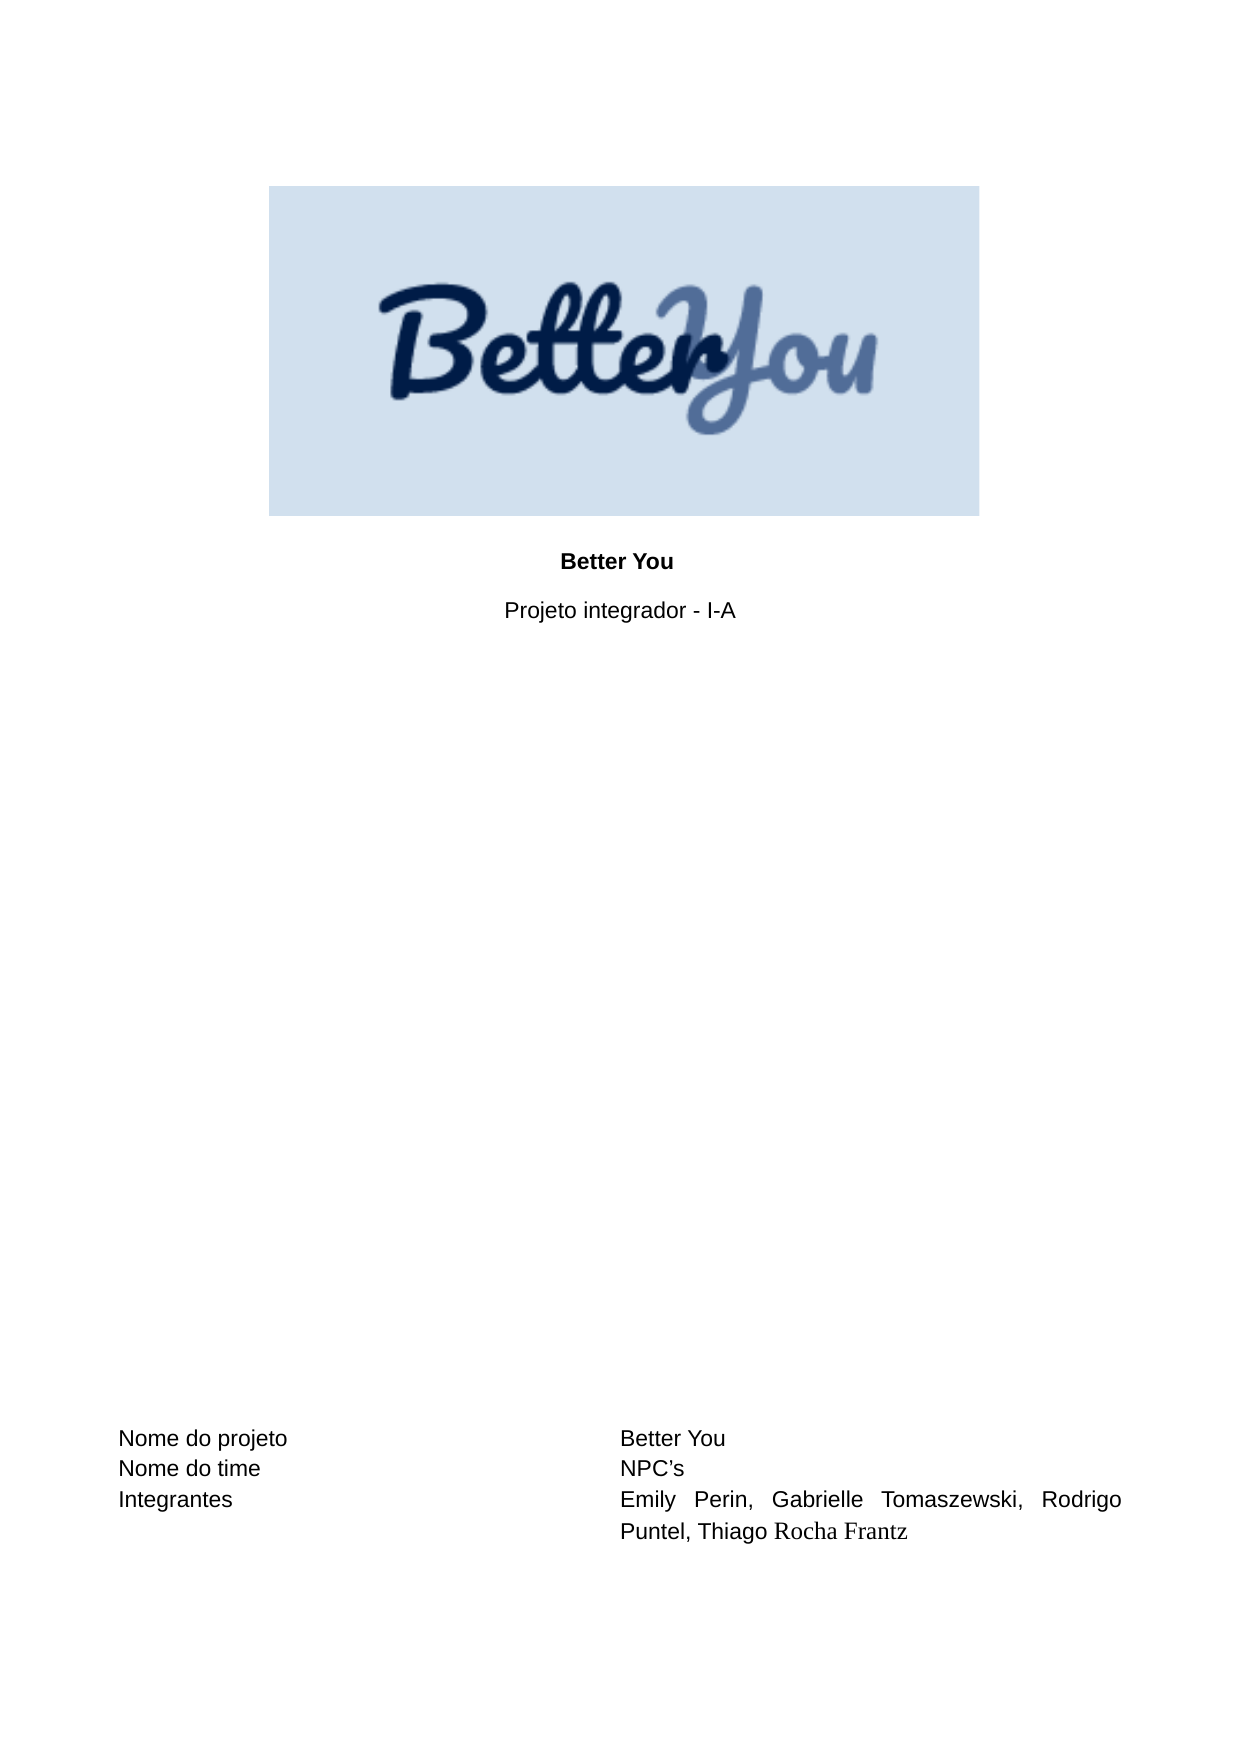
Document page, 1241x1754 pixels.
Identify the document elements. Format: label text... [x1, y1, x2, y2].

table_cell NPC’s [620, 1455, 1122, 1486]
table_cell Emily Perin, Gabrielle Tomaszewski, Rodrigo Puntel, Thiago Rocha Frantz [620, 1486, 1122, 1579]
table_header Better You [620, 1425, 1122, 1455]
table_cell Integrantes [118, 1486, 620, 1579]
picture [269, 186, 980, 516]
table_cell Nome do time [118, 1455, 620, 1486]
title Better You [118, 548, 1122, 575]
table_header Nome do projeto [118, 1425, 620, 1455]
subtitle Projeto integrador - I-A [118, 597, 1122, 624]
